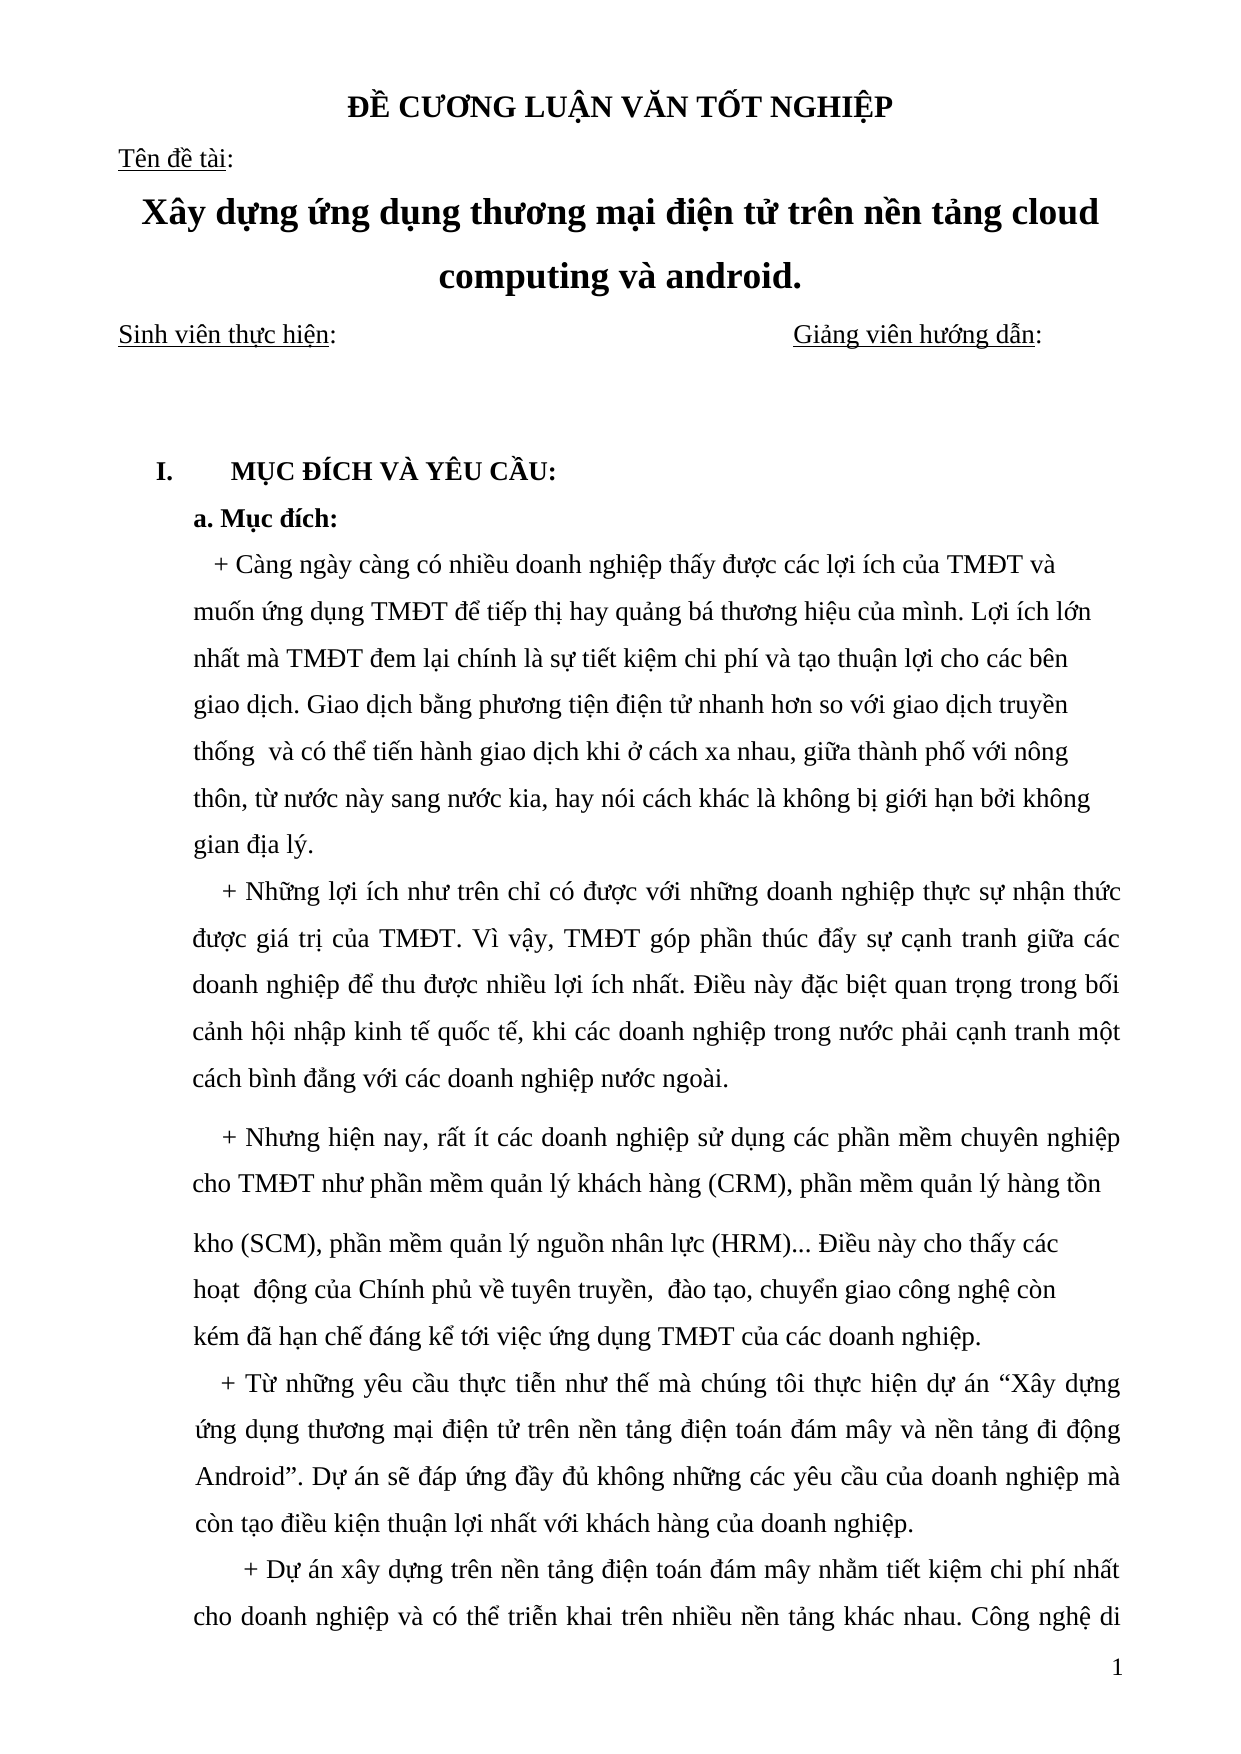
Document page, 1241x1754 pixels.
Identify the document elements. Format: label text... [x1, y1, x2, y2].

text + Nhưng hiện nay, rất ít các doanh nghiệp sử dụng các phần mềm chuyên nghiệp cho TMĐT như phần mềm quản lý khách hàng (CRM), phần mềm quản lý hàng tồn [192, 1121, 1122, 1199]
text Sinh viên thực hiện: Giảng viên hướng dẫn: [118, 318, 1122, 350]
text Tên đề tài: [118, 142, 1122, 174]
text hoạt động của Chính phủ về tuyên truyền, đào tạo, chuyển giao công nghệ còn [193, 1273, 1122, 1304]
text + Từ những yêu cầu thực tiễn như thế mà chúng tôi thực hiện dự án “Xây dựng ứng dụng thương mại điện tử trên nền tảng điện toán đám mây và nền tảng đi động Android”. Dự án sẽ đáp ứng đầy đủ không những các yêu cầu của doanh nghiệp mà còn tạo điều kiện thuận lợi nhất với khách hàng của doanh nghiệp. [195, 1367, 1122, 1538]
text ĐỀ CƯƠNG LUẬN VĂN TỐT NGHIỆP [118, 89, 1122, 124]
text + Dự án xây dựng trên nền tảng điện toán đám mây nhằm tiết kiệm chi phí nhất cho doanh nghiệp và có thể triễn khai trên nhiều nền tảng khác nhau. Công nghệ di [193, 1553, 1122, 1631]
text kém đã hạn chế đáng kể tới việc ứng dụng TMĐT của các doanh nghiệp. [193, 1320, 1122, 1351]
text a. Mục đích: [118, 502, 1122, 533]
text + Những lợi ích như trên chỉ có được với những doanh nghiệp thực sự nhận thức được giá trị của TMĐT. Vì vậy, TMĐT góp phần thúc đẩy sự cạnh tranh giữa các doanh nghiệp để thu được nhiều lợi ích nhất. Điều này đặc biệt quan trọng trong bối cảnh hội nhập kinh tế quốc tế, khi các doanh nghiệp trong nước phải cạnh tranh một cách bình đẳng với các doanh nghiệp nước ngoài. [192, 875, 1122, 1093]
text + Càng ngày càng có nhiều doanh nghiệp thấy được các lợi ích của TMĐT và muốn ứng dụng TMĐT để tiếp thị hay quảng bá thương hiệu của mình. Lợi ích lớn nhất mà TMĐT đem lại chính là sự tiết kiệm chi phí và tạo thuận lợi cho các bên giao dịch. Giao dịch bằng phương tiện điện tử nhanh hơn so với giao dịch truyền thống và có thể tiến hành giao dịch khi ở cách xa nhau, giữa thành phố với nông thôn, từ nước này sang nước kia, hay nói cách khác là không bị giới hạn bởi không gian địa lý. [193, 548, 1122, 859]
text kho (SCM), phần mềm quản lý nguồn nhân lực (HRM)... Điều này cho thấy các [193, 1227, 1122, 1258]
text Xây dựng ứng dụng thương mại điện tử trên nền tảng cloud computing và android. [118, 189, 1122, 297]
list MỤC ĐÍCH VÀ YÊU CẦU: [156, 455, 1122, 486]
